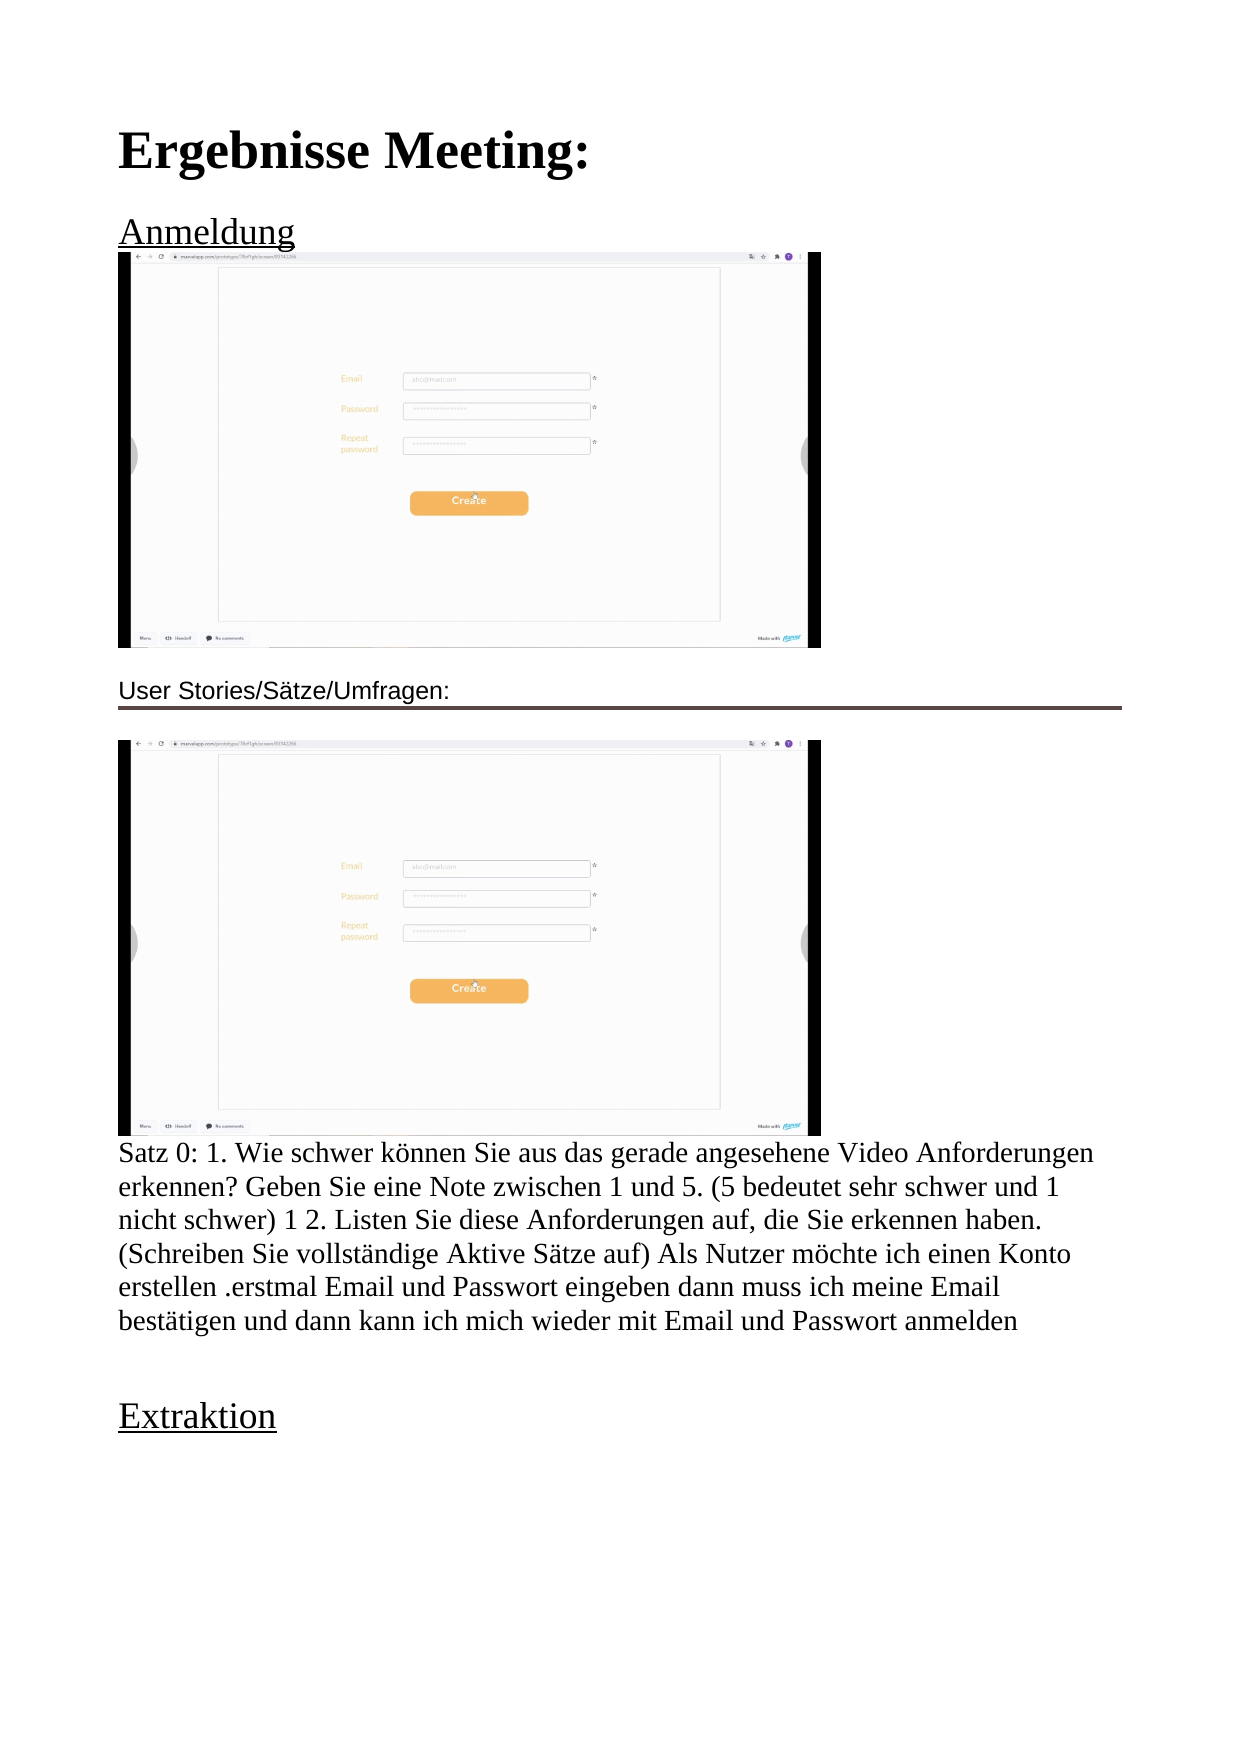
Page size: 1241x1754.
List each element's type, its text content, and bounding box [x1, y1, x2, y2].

subtitle Extraktion [118, 1394, 1122, 1437]
subtitle Ergebnisse Meeting: [118, 118, 1122, 180]
subtitle Anmeldung [118, 209, 1122, 252]
picture [118, 740, 821, 1136]
text Satz 0: 1. Wie schwer können Sie aus das gerade angesehene Video Anforderungen erkennen? Geben Sie eine Note zwischen 1 und 5. (5 bedeutet sehr schwer und 1 nicht schwer) 1 2. Listen Sie diese Anforderungen auf, die Sie erkennen haben. (Schreiben Sie vollständige Aktive Sätze auf) Als Nutzer möchte ich einen Konto erstellen .erstmal Email und Passwort eingeben dann muss ich meine Email bestätigen und dann kann ich mich wieder mit Email und Passwort anmelden [118, 1135, 1122, 1336]
text User Stories/Sätze/Umfragen: [118, 676, 1122, 706]
picture [118, 252, 821, 648]
